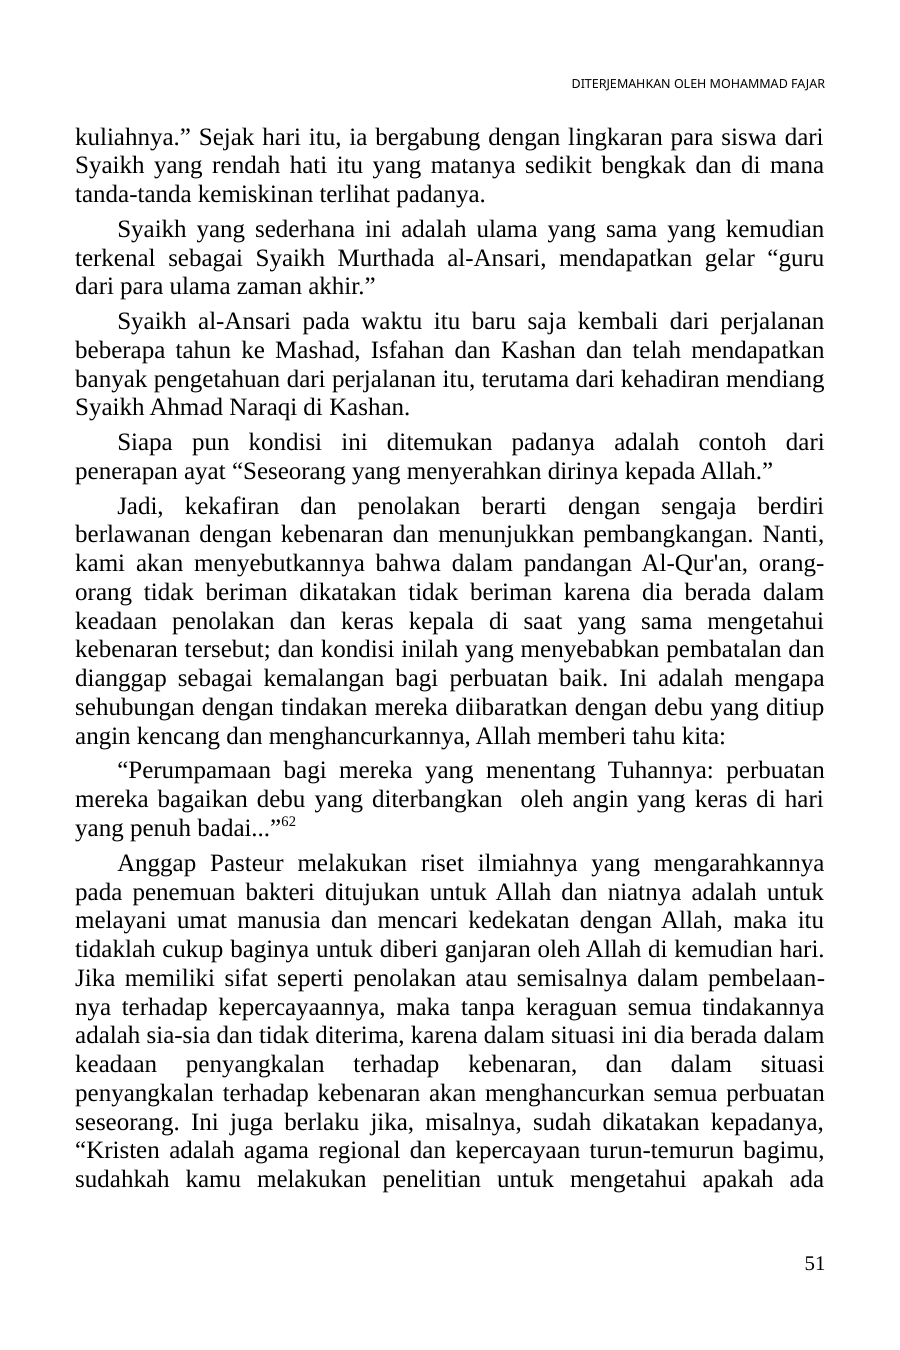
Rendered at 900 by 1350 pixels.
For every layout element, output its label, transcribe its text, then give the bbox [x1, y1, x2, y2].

text Jadi, kekafiran dan penolakan berarti dengan sengaja berdiri berlawanan dengan kebenaran dan menunjukkan pembangkangan. Nanti, kami akan menyebutkannya bahwa dalam pandangan Al-Qur'an, orang-orang tidak beriman dikatakan tidak beriman karena dia berada dalam keadaan penolakan dan keras kepala di saat yang sama mengetahui kebenaran tersebut; dan kondisi inilah yang menyebabkan pembatalan dan dianggap sebagai kemalangan bagi perbuatan baik. Ini adalah mengapa sehubungan dengan tindakan mereka diibaratkan dengan debu yang ditiup angin kencang dan menghancurkannya, Allah memberi tahu kita: [75, 491, 825, 749]
text kuliahnya.” Sejak hari itu, ia bergabung dengan lingkaran para siswa dari Syaikh yang rendah hati itu yang matanya sedikit bengkak dan di mana tanda-tanda kemiskinan terlihat padanya. [75, 122, 825, 208]
text Anggap Pasteur melakukan riset ilmiahnya yang mengarahkannya pada penemuan bakteri ditujukan untuk Allah dan niatnya adalah untuk melayani umat manusia dan mencari kedekatan dengan Allah, maka itu tidaklah cukup baginya untuk diberi ganjaran oleh Allah di kemudian hari. Jika memiliki sifat seperti penolakan atau semisalnya dalam pembelaan­nya terhadap kepercayaannya, maka tanpa keraguan semua tindakannya adalah sia-sia dan tidak diterima, karena dalam situasi ini dia berada dalam keadaan penyangkalan terhadap kebenaran, dan dalam situasi penyangkalan terhadap kebenaran akan menghancurkan semua perbuatan seseorang. Ini juga berlaku jika, misalnya, sudah dikatakan kepadanya, “Kristen adalah agama regional dan kepercayaan turun-temurun bagimu, sudahkah kamu melakukan penelitian untuk mengetahui apakah ada [75, 848, 825, 1193]
text Siapa pun kondisi ini ditemukan padanya adalah contoh dari penerapan ayat “Seseorang yang menyerahkan dirinya kepada Allah.” [75, 427, 825, 485]
text Syaikh yang sederhana ini adalah ulama yang sama yang kemudian terkenal sebagai Syaikh Murthada al-Ansari, mendapatkan gelar “guru dari para ulama zaman akhir.” [75, 214, 825, 300]
text “Perumpamaan bagi mereka yang menentang Tuhannya: perbuatan mereka bagaikan debu yang diterbangkan oleh angin yang keras di hari yang penuh badai...” [75, 756, 825, 842]
text Syaikh al-Ansari pada waktu itu baru saja kembali dari perjalanan beberapa tahun ke Mashad, Isfahan dan Kashan dan telah mendapatkan banyak pengetahuan dari perjalanan itu, terutama dari kehadiran mendiang Syaikh Ahmad Naraqi di Kashan. [75, 306, 825, 421]
